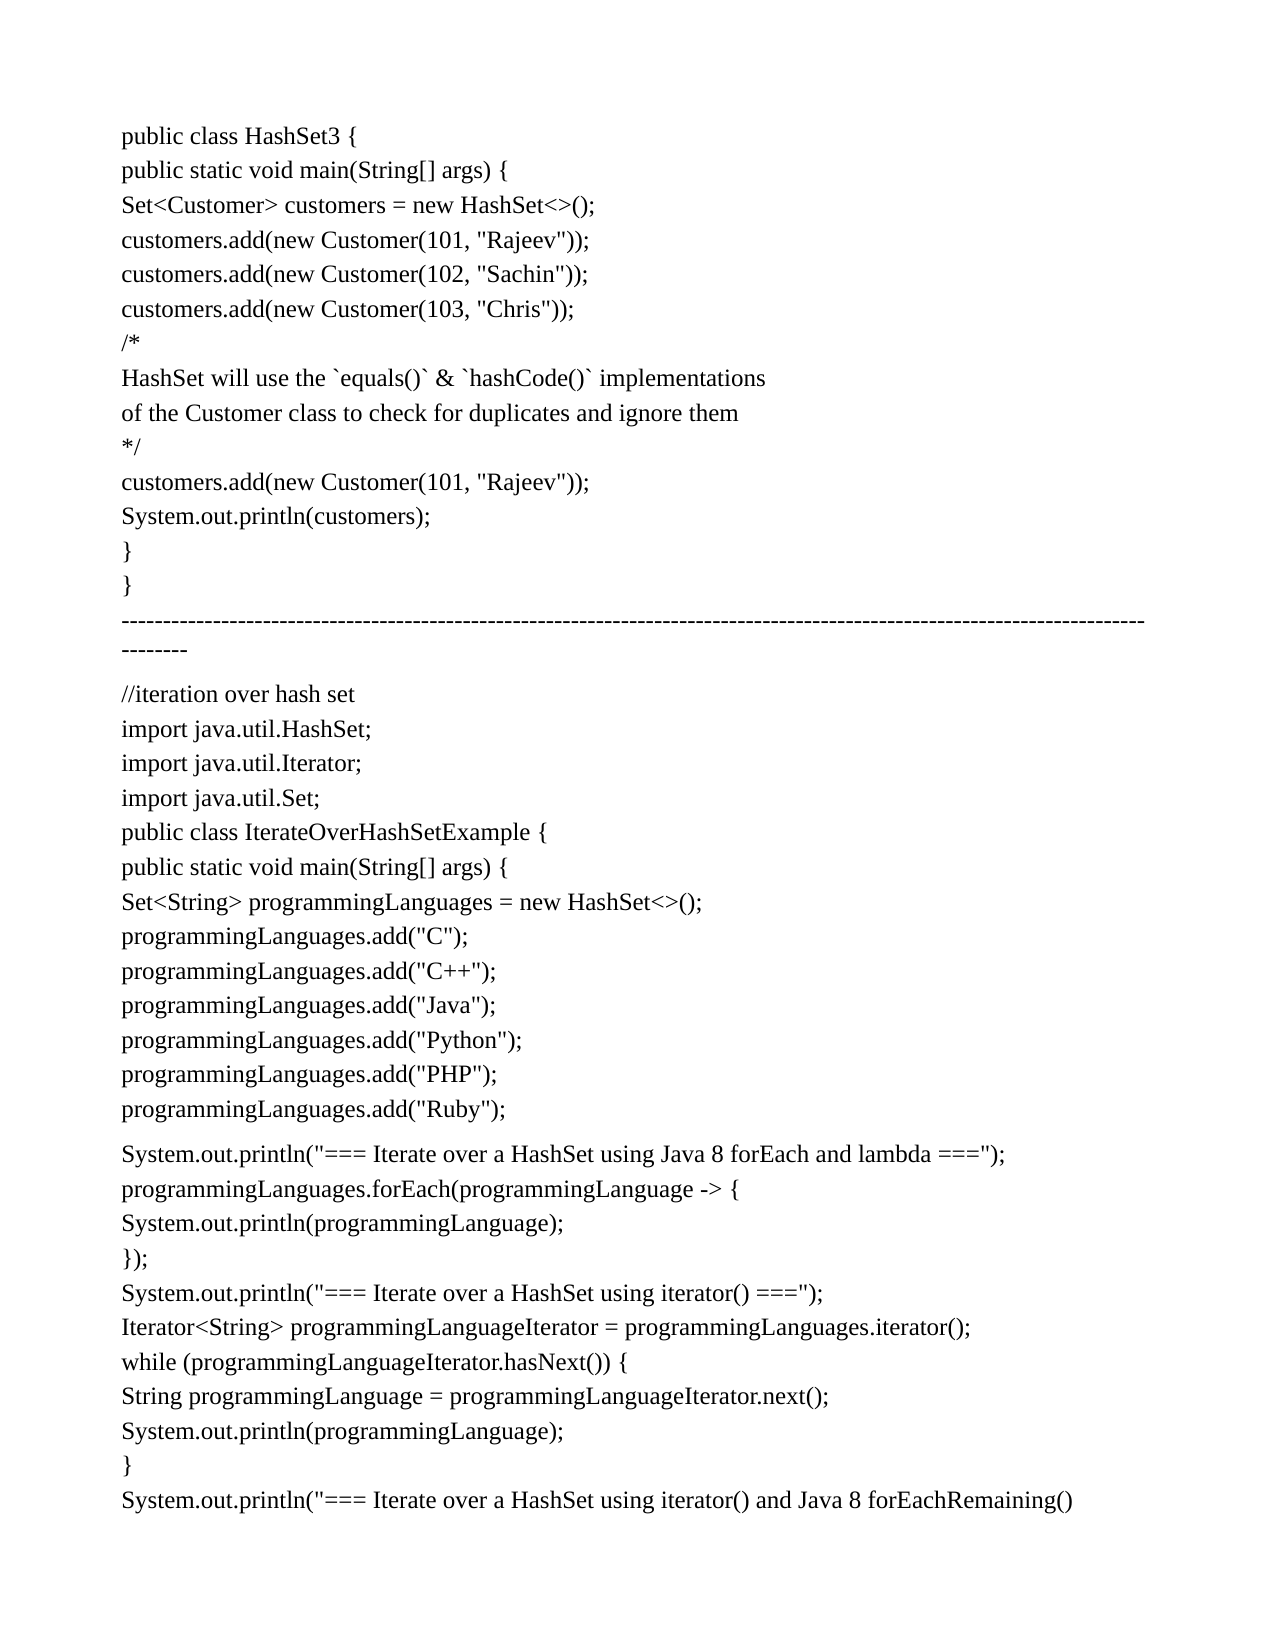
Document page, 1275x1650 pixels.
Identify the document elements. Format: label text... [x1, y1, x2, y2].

table_header System.out.println(programmingLanguage); [118, 1413, 582, 1448]
table_header programmingLanguages.add("C++"); [118, 953, 514, 987]
table_header System.out.println("=== Iterate over a HashSet using iterator() ==="); [118, 1275, 842, 1309]
table_header } [118, 533, 151, 568]
table_header [118, 1126, 133, 1136]
table_header [118, 666, 133, 676]
table_header System.out.println("=== Iterate over a HashSet using Java 8 forEach and lambda ==="); [118, 1136, 1025, 1171]
table_header public class IterateOverHashSetExample { [118, 815, 567, 849]
table_header } [118, 568, 151, 602]
table_header of the Customer class to check for duplicates and ignore them [118, 395, 757, 429]
table_header import java.util.HashSet; [118, 711, 389, 745]
table_header System.out.println(programmingLanguage); [118, 1206, 582, 1240]
table_header ----------------------------------------------------------------------------------------------------------------------------------- [118, 602, 1157, 666]
table_header while (programmingLanguageIterator.hasNext()) { [118, 1344, 647, 1378]
table_header }); [118, 1240, 167, 1275]
table_header customers.add(new Customer(101, "Rajeev")); [118, 222, 608, 256]
table_header programmingLanguages.forEach(programmingLanguage -> { [118, 1171, 759, 1206]
table_header import java.util.Iterator; [118, 745, 379, 780]
table_header Iterator<String> programmingLanguageIterator = programmingLanguages.iterator(); [118, 1309, 990, 1344]
table_header HashSet will use the `equals()` & `hashCode()` implementations [118, 360, 784, 395]
table_header */ [118, 429, 158, 464]
table_header } [118, 1448, 151, 1482]
table_header /* [118, 326, 158, 360]
table_header Set<Customer> customers = new HashSet<>(); [118, 187, 614, 222]
table_header String programmingLanguage = programmingLanguageIterator.next(); [118, 1379, 847, 1413]
table_header programmingLanguages.add("Java"); [118, 988, 514, 1022]
table_header public static void main(String[] args) { [118, 153, 528, 187]
table_header customers.add(new Customer(103, "Chris")); [118, 291, 592, 326]
table_header customers.add(new Customer(102, "Sachin")); [118, 256, 606, 291]
table_header programmingLanguages.add("Ruby"); [118, 1091, 523, 1126]
table_header Set<String> programmingLanguages = new HashSet<>(); [118, 884, 721, 918]
table_header programmingLanguages.add("C"); [118, 918, 486, 953]
table_header import java.util.Set; [118, 780, 338, 814]
table_header //iteration over hash set [118, 676, 373, 711]
table_header customers.add(new Customer(101, "Rajeev")); [118, 464, 608, 498]
table_header programmingLanguages.add("Python"); [118, 1022, 540, 1057]
table_header public class HashSet3 { [118, 118, 376, 153]
table_header System.out.println("=== Iterate over a HashSet using iterator() and Java 8 forEachRemaining() [118, 1482, 1157, 1517]
table_header programmingLanguages.add("PHP"); [118, 1057, 515, 1091]
table_header System.out.println(customers); [118, 499, 448, 533]
table_header public static void main(String[] args) { [118, 849, 528, 884]
